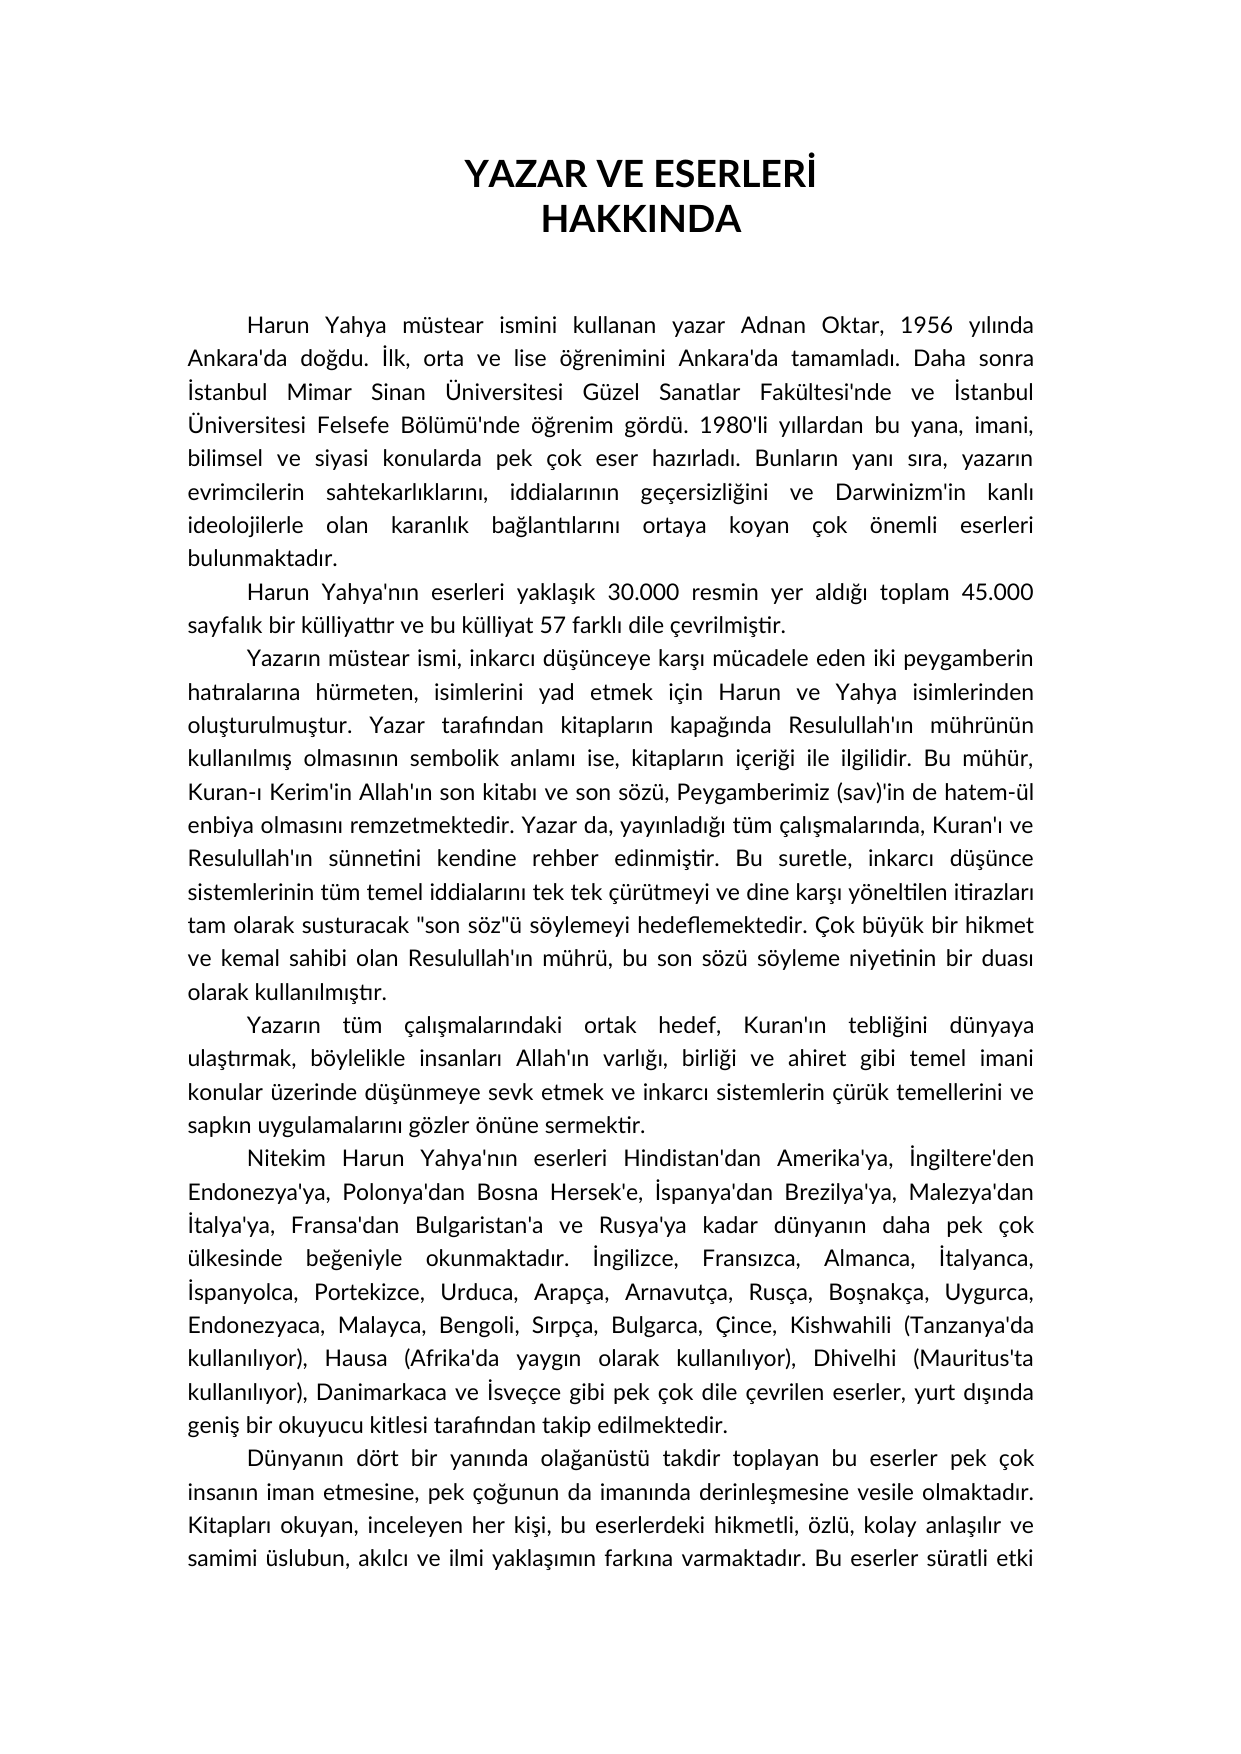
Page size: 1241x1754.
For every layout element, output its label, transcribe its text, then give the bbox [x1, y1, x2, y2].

text Harun Yahya'nın eserleri yaklaşık 30.000 resmin yer aldığı toplam 45.000 sayfalık bir külliyattır ve bu külliyat 57 farklı dile çevrilmiştir. [187, 573, 1035, 640]
text YAZAR VE ESERLERİ [187, 150, 1035, 195]
text HAKKINDA [187, 195, 1035, 240]
text Yazarın tüm çalışmalarındaki ortak hedef, Kuran'ın tebliğini dünyaya ulaştırmak, böylelikle insanları Allah'ın varlığı, birliği ve ahiret gibi temel imani konular üzerinde düşünmeye sevk etmek ve inkarcı sistemlerin çürük temellerini ve sapkın uygulamalarını gözler önüne sermektir. [187, 1007, 1035, 1140]
text Harun Yahya müstear ismini kullanan yazar Adnan Oktar, 1956 yılında Ankara'da doğdu. İlk, orta ve lise öğrenimini Ankara'da tamamladı. Daha sonra İstanbul Mimar Sinan Üniversitesi Güzel Sanatlar Fakültesi'nde ve İstanbul Üniversitesi Felsefe Bölümü'nde öğrenim gördü. 1980'li yıllardan bu yana, imani, bilimsel ve siyasi konularda pek çok eser hazırladı. Bunların yanı sıra, yazarın evrimcilerin sahtekarlıklarını, iddialarının geçersizliğini ve Darwinizm'in kanlı ideolojilerle olan karanlık bağlantılarını ortaya koyan çok önemli eserleri bulunmaktadır. [187, 307, 1035, 573]
text Dünyanın dört bir yanında olağanüstü takdir toplayan bu eserler pek çok insanın iman etmesine, pek çoğunun da imanında derinleşmesine vesile olmaktadır. Kitapları okuyan, inceleyen her kişi, bu eserlerdeki hikmetli, özlü, kolay anlaşılır ve samimi üslubun, akılcı ve ilmi yaklaşımın farkına varmaktadır. Bu eserler süratli etki [187, 1440, 1035, 1573]
text Nitekim Harun Yahya'nın eserleri Hindistan'dan Amerika'ya, İngiltere'den Endonezya'ya, Polonya'dan Bosna Hersek'e, İspanya'dan Brezilya'ya, Malezya'dan İtalya'ya, Fransa'dan Bulgaristan'a ve Rusya'ya kadar dünyanın daha pek çok ülkesinde beğeniyle okunmaktadır. İngilizce, Fransızca, Almanca, İtalyanca, İspanyolca, Portekizce, Urduca, Arapça, Arnavutça, Rusça, Boşnakça, Uygurca, Endonezyaca, Malayca, Bengoli, Sırpça, Bulgarca, Çince, Kishwahili (Tanzanya'da kullanılıyor), Hausa (Afrika'da yaygın olarak kullanılıyor), Dhivelhi (Mauritus'ta kullanılıyor), Danimarkaca ve İsveçce gibi pek çok dile çevrilen eserler, yurt dışında geniş bir okuyucu kitlesi tarafından takip edilmektedir. [187, 1140, 1035, 1440]
text Yazarın müstear ismi, inkarcı düşünceye karşı mücadele eden iki peygamberin hatıralarına hürmeten, isimlerini yad etmek için Harun ve Yahya isimlerinden oluşturulmuştur. Yazar tarafından kitapların kapağında Resulullah'ın mührünün kullanılmış olmasının sembolik anlamı ise, kitapların içeriği ile ilgilidir. Bu mühür, Kuran-ı Kerim'in Allah'ın son kitabı ve son sözü, Peygamberimiz (sav)'in de hatem-ül enbiya olmasını remzetmektedir. Yazar da, yayınladığı tüm çalışmalarında, Kuran'ı ve Resulullah'ın sünnetini kendine rehber edinmiştir. Bu suretle, inkarcı düşünce sistemlerinin tüm temel iddialarını tek tek çürütmeyi ve dine karşı yöneltilen itirazları tam olarak susturacak "son söz"ü söylemeyi hedeflemektedir. Çok büyük bir hikmet ve kemal sahibi olan Resulullah'ın mührü, bu son sözü söyleme niyetinin bir duası olarak kullanılmıştır. [187, 640, 1035, 1007]
